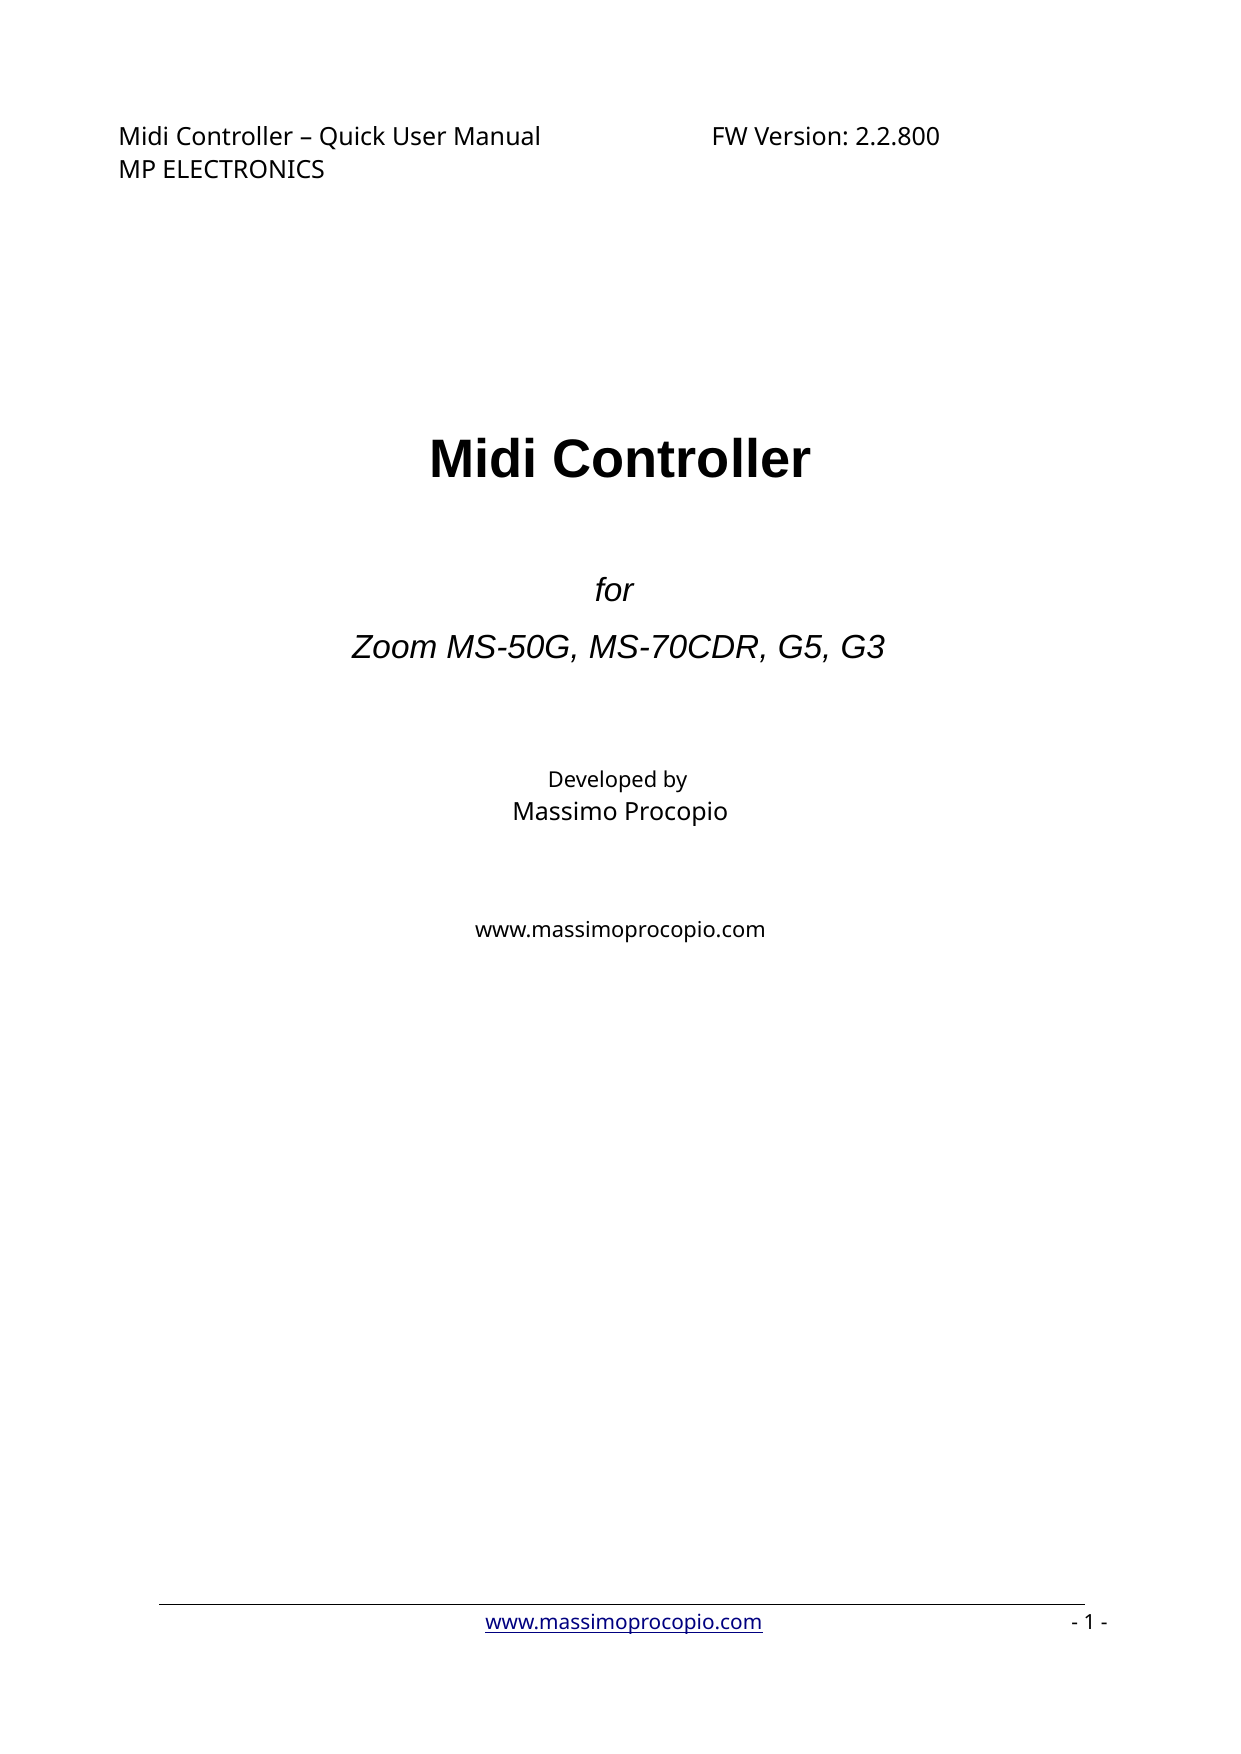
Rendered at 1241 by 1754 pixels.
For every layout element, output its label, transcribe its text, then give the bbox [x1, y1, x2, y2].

subtitle Zoom MS-50G, MS-70CDR, G5, G3 [118, 627, 1122, 665]
title Midi Controller [118, 427, 1122, 489]
text Massimo Procopio [118, 794, 1122, 828]
text Developed by [118, 764, 1122, 794]
text www.massimoprocopio.com [118, 914, 1122, 944]
subtitle for [118, 569, 1122, 608]
